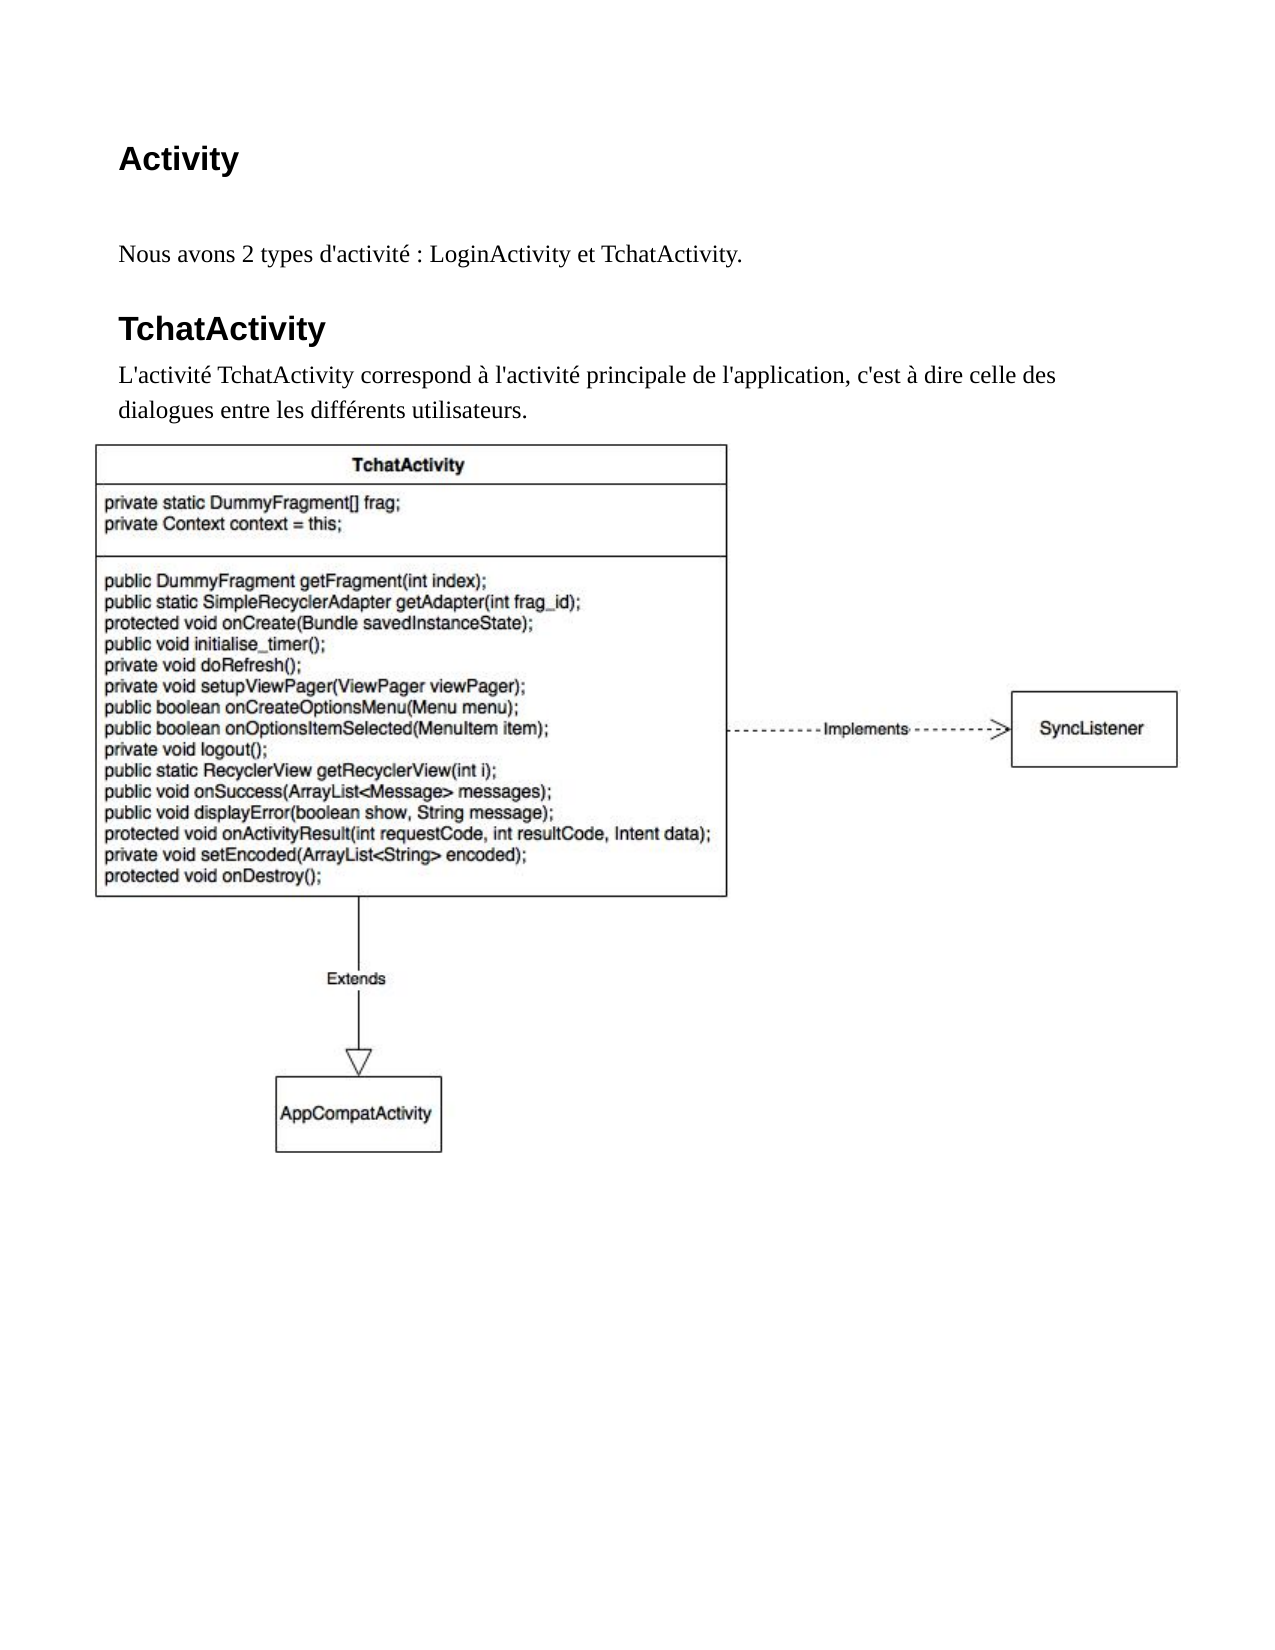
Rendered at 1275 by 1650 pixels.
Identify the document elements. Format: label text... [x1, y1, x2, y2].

picture [94, 443, 1181, 1156]
text L'activité TchatActivity correspond à l'activité principale de l'application, c'est à dire celle des dialogues entre les différents utilisateurs. [118, 360, 1157, 423]
subtitle TchatActivity [118, 309, 1157, 348]
subtitle Activity [118, 139, 1157, 178]
text Nous avons 2 types d'activité : LoginActivity et TchatActivity. [118, 239, 1157, 268]
